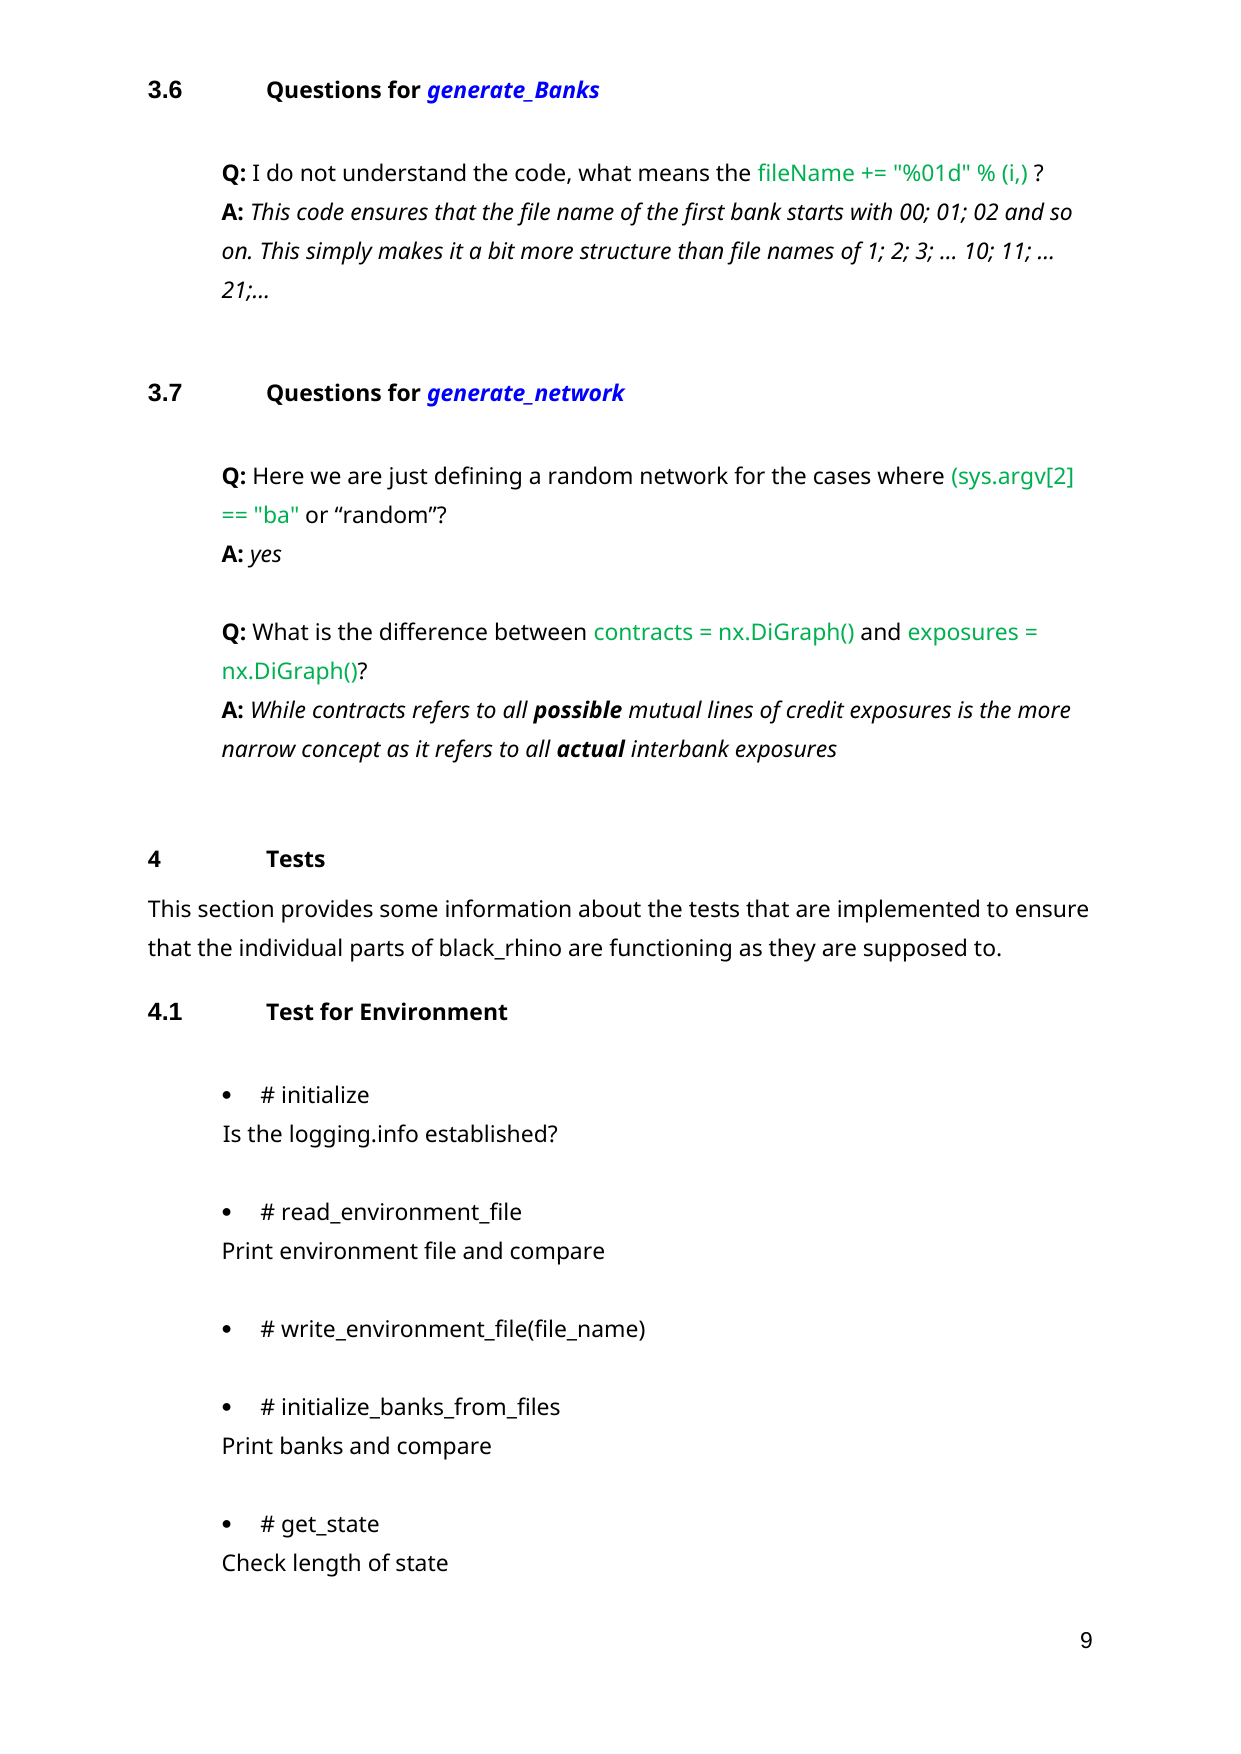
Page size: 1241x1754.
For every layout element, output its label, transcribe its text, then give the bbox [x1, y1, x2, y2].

subtitle Questions for generate_Banks [148, 74, 1093, 105]
subtitle Questions for generate_network [148, 377, 1093, 408]
text Check length of state [221, 1547, 1093, 1578]
subtitle Test for Environment [148, 996, 1093, 1027]
subtitle Tests [148, 843, 1093, 874]
text Q: I do not understand the code, what means the fileName += "%01d" % (i,) ? [221, 157, 1093, 188]
text Q: What is the difference between contracts = nx.DiGraph() and exposures = nx.DiGraph()? [221, 616, 1093, 686]
list # get_state [223, 1508, 1093, 1539]
text Print environment file and compare [221, 1235, 1093, 1266]
text A: This code ensures that the file name of the first bank starts with 00; 01; 02 and so on. This simply makes it a bit more structure than file names of 1; 2; 3; … 10; 11; … 21;… [221, 196, 1093, 305]
list # read_environment_file [223, 1196, 1093, 1227]
text A: yes [221, 538, 1093, 569]
text Print banks and compare [221, 1430, 1093, 1461]
list Is the logging.info established? [223, 1118, 1093, 1149]
text A: While contracts refers to all possible mutual lines of credit exposures is the more narrow concept as it refers to all actual interbank exposures [221, 694, 1093, 764]
list # initialize_banks_from_files [223, 1391, 1093, 1422]
text Q: Here we are just defining a random network for the cases where (sys.argv[2] == "ba" or “random”? [221, 460, 1093, 530]
list # write_environment_file(file_name) [223, 1313, 1093, 1344]
text This section provides some information about the tests that are implemented to ensure that the individual parts of black_rhino are functioning as they are supposed to. [148, 893, 1093, 963]
list # initialize [223, 1078, 1093, 1110]
